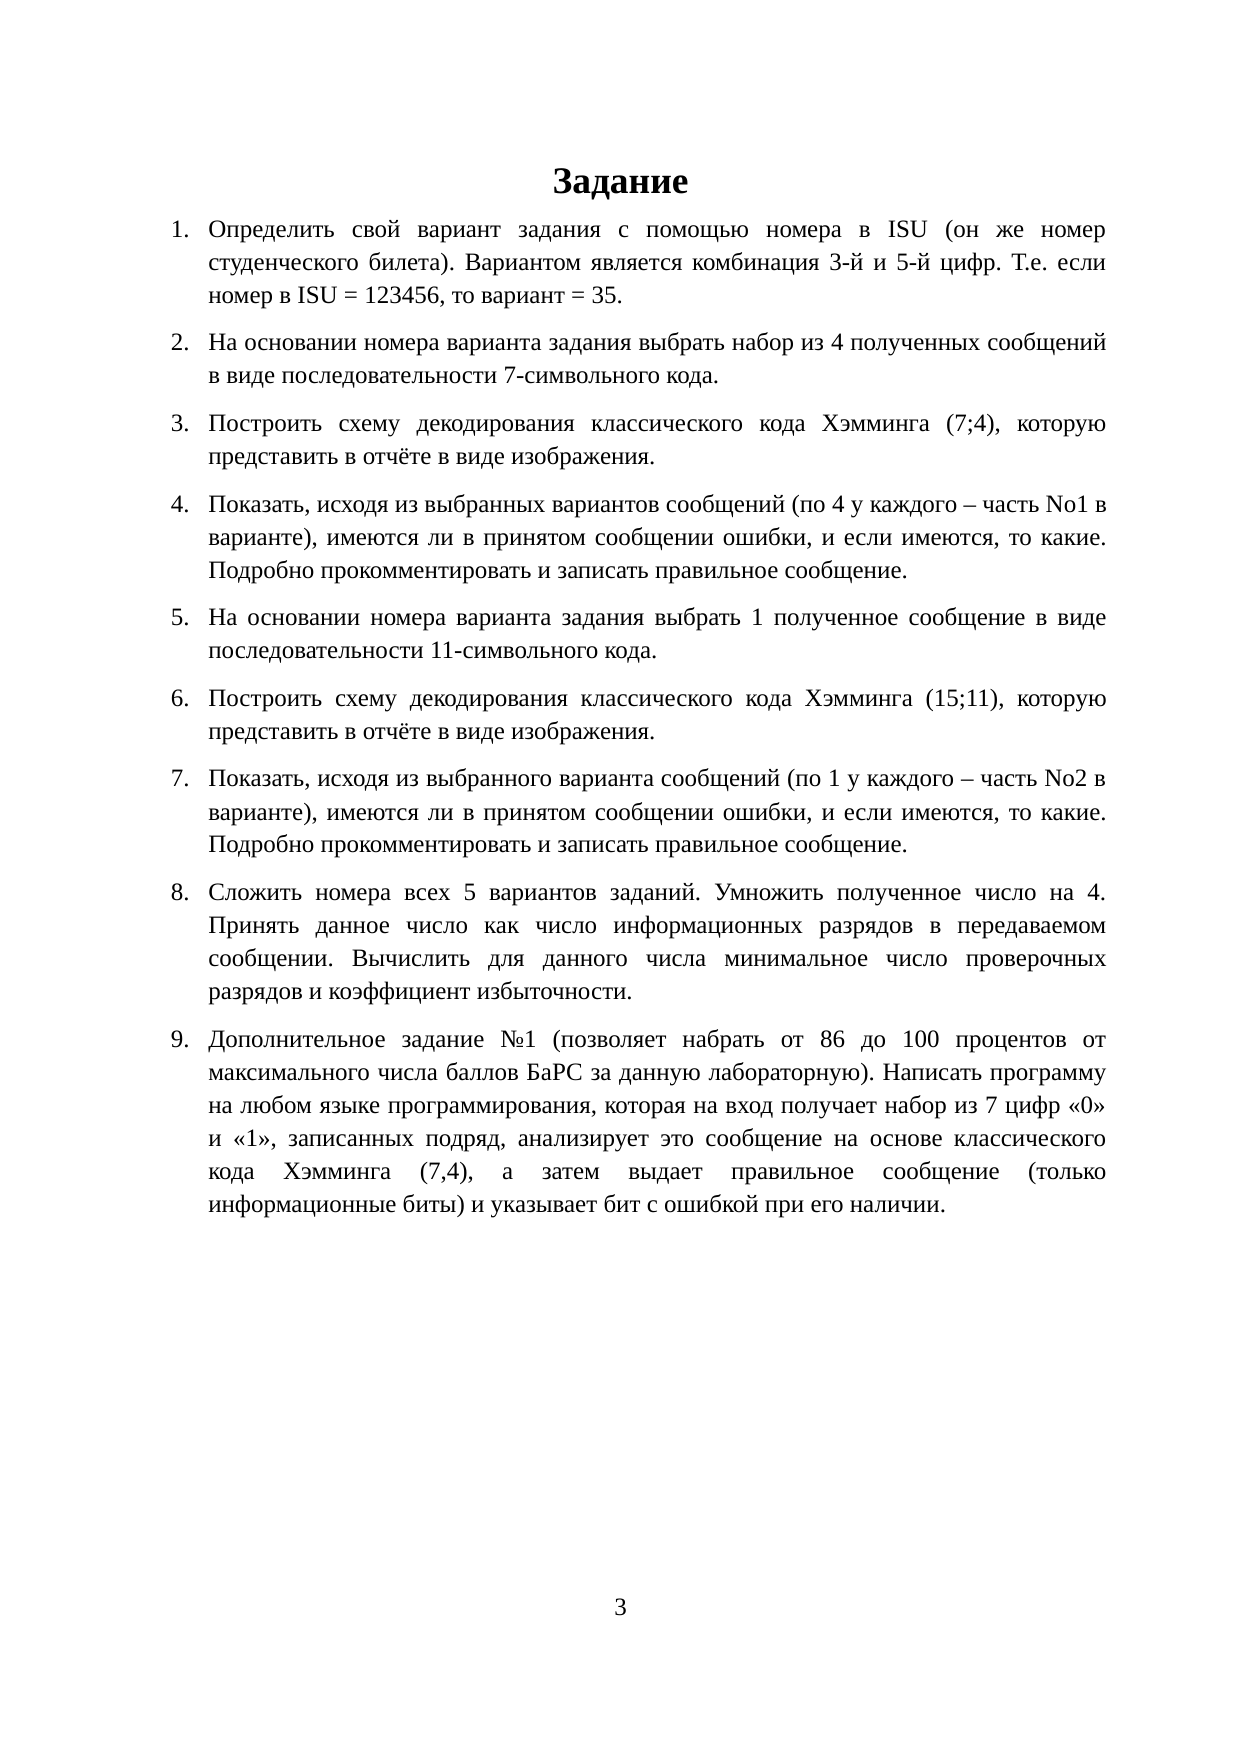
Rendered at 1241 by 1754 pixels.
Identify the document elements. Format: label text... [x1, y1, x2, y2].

list Показать, исходя из выбранных вариантов сообщений (по 4 у каждого – часть No1 в варианте), имеются ли в принятом сообщении ошибки, и если имеются, то какие. Подробно прокомментировать и записать правильное сообщение. [171, 489, 1107, 583]
list Построить схему декодирования классического кода Хэмминга (7;4), которую представить в отчёте в виде изображения. [171, 408, 1107, 470]
list На основании номера варианта задания выбрать 1 полученное сообщение в виде последовательности 11-символьного кода. [171, 602, 1107, 664]
list Показать, исходя из выбранного варианта сообщений (по 1 у каждого – часть No2 в варианте), имеются ли в принятом сообщении ошибки, и если имеются, то какие. Подробно прокомментировать и записать правильное сообщение. [171, 763, 1107, 858]
list Сложить номера всех 5 вариантов заданий. Умножить полученное число на 4. Принять данное число как число информационных разрядов в передаваемом сообщении. Вычислить для данного числа минимальное число проверочных разрядов и коэффициент избыточности. [171, 877, 1107, 1005]
subtitle Задание [133, 158, 1107, 201]
list На основании номера варианта задания выбрать набор из 4 полученных сообщений в виде последовательности 7-символьного кода. [171, 327, 1107, 389]
list Построить схему декодирования классического кода Хэмминга (15;11), которую представить в отчёте в виде изображения. [171, 683, 1107, 745]
list Дополнительное задание №1 (позволяет набрать от 86 до 100 процентов от максимального числа баллов БаРС за данную лабораторную). Написать программу на любом языке программирования, которая на вход получает набор из 7 цифр «0» и «1», записанных подряд, анализирует это сообщение на основе классического кода Хэмминга (7,4), а затем выдает правильное сообщение (только информационные биты) и указывает бит с ошибкой при его наличии. [171, 1024, 1107, 1218]
list Определить свой вариант задания с помощью номера в ISU (он же номер студенческого билета). Вариантом является комбинация 3-й и 5-й цифр. Т.е. если номер в ISU = 123456, то вариант = 35. [171, 214, 1107, 308]
